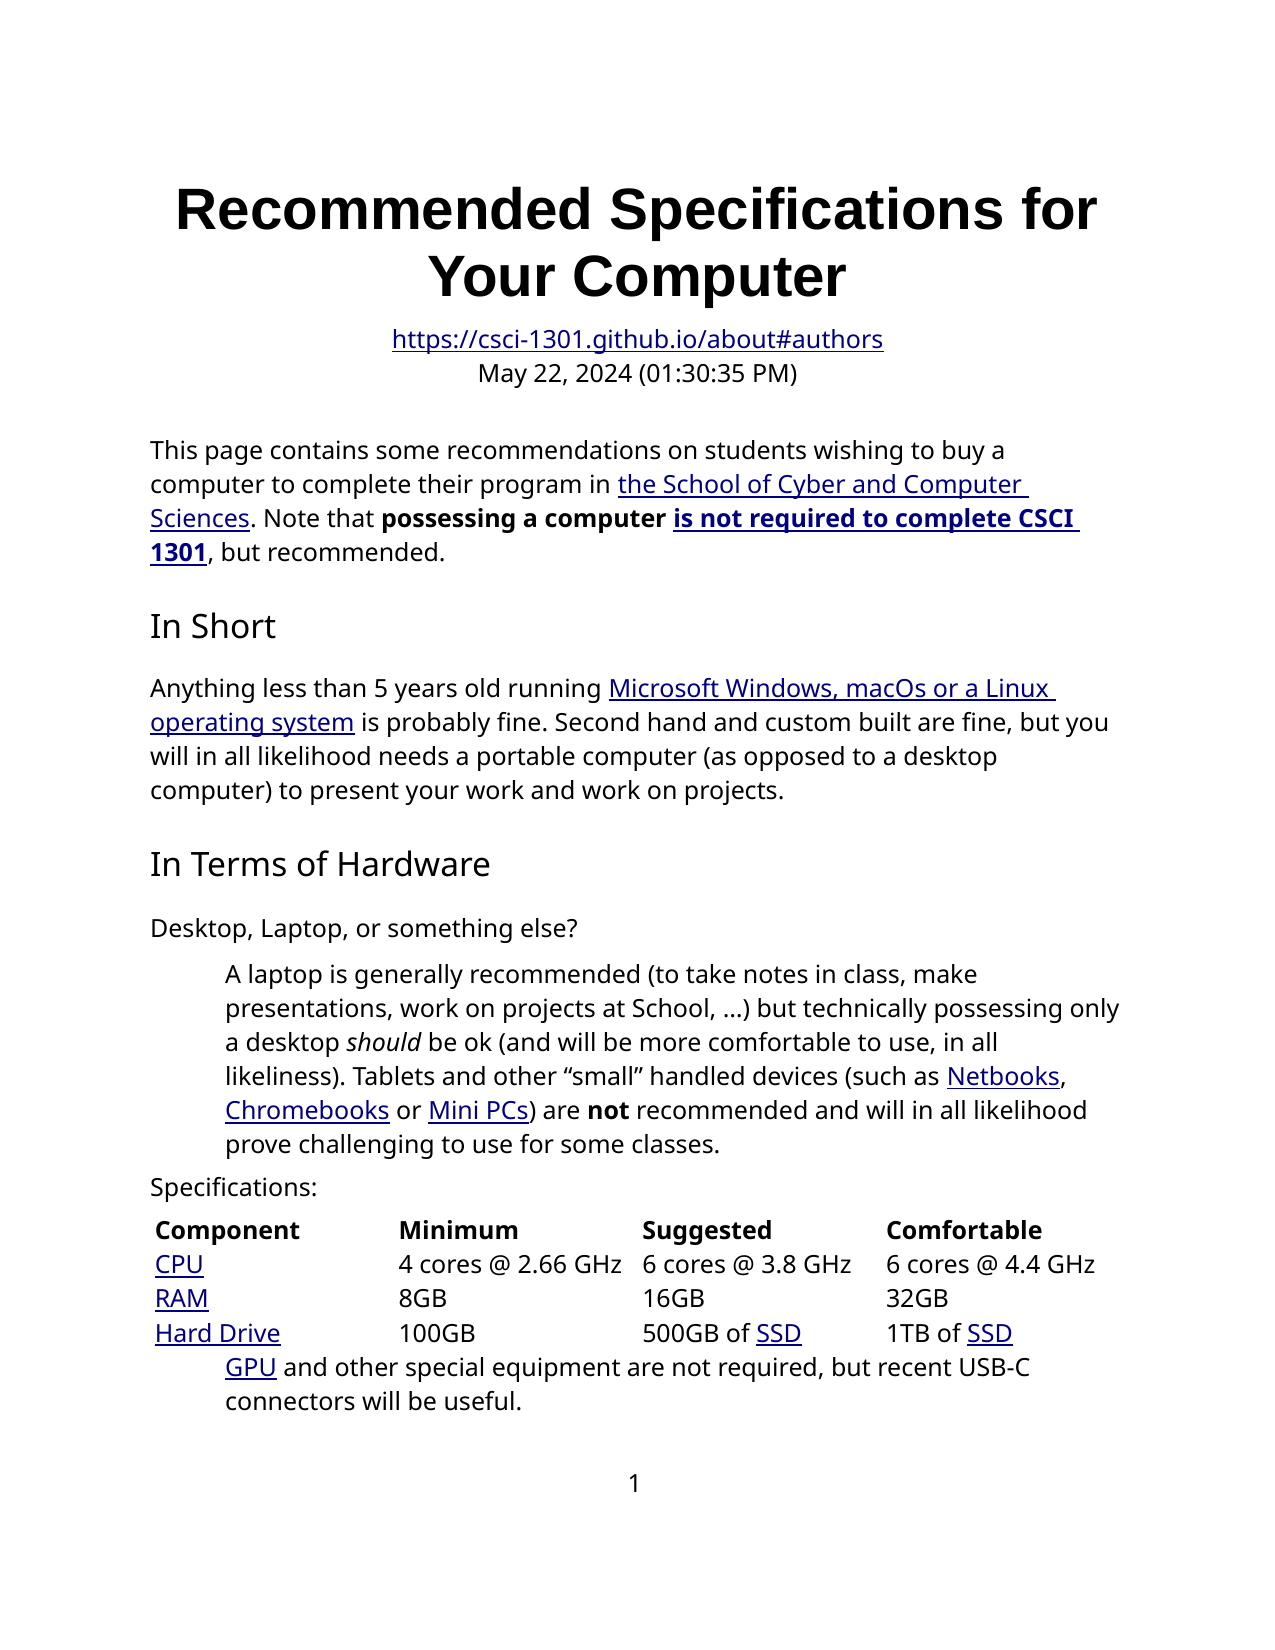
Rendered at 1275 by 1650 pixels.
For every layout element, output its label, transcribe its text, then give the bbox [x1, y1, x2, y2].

table_cell 16GB [638, 1281, 881, 1315]
title Recommended Specifications for Your Computer [150, 175, 1125, 309]
table_cell 6 cores @ 4.4 GHz [881, 1247, 1125, 1281]
table_cell Hard Drive [150, 1315, 394, 1349]
table_cell RAM [150, 1281, 394, 1315]
table_cell 500GB of SSD [638, 1315, 881, 1349]
text This page contains some recommendations on students wishing to buy a computer to complete their program in the School of Cyber and Computer Sciences. Note that possessing a computer is not required to complete CSCI 1301, but recommended. [150, 433, 1125, 569]
table_cell 4 cores @ 2.66 GHz [394, 1247, 637, 1281]
table_header Component [150, 1213, 394, 1247]
text https://csci-1301.github.io/about#authors [150, 322, 1125, 356]
table_header Comfortable [881, 1213, 1125, 1247]
text A laptop is generally recommended (to take notes in class, make presentations, work on projects at School, …) but technically possessing only a desktop should be ok (and will be more comfortable to use, in all likeliness). Tablets and other “small” handled devices (such as Netbooks, Chromebooks or Mini PCs) are not recommended and will in all likelihood prove challenging to use for some classes. [225, 957, 1125, 1161]
table_cell 8GB [394, 1281, 637, 1315]
subtitle In Short [150, 603, 1125, 649]
table_cell CPU [150, 1247, 394, 1281]
text May 22, 2024 (01:30:35 PM) [150, 356, 1125, 390]
text Desktop, Laptop, or something else? [150, 911, 1125, 945]
text Anything less than 5 years old running Microsoft Windows, macOs or a Linux operating system is probably fine. Second hand and custom built are fine, but you will in all likelihood needs a portable computer (as opposed to a desktop computer) to present your work and work on projects. [150, 670, 1125, 806]
table_cell 32GB [881, 1281, 1125, 1315]
subtitle In Terms of Hardware [150, 840, 1125, 886]
table_header Minimum [394, 1213, 637, 1247]
text Specifications: [150, 1170, 1125, 1204]
table_cell 6 cores @ 3.8 GHz [638, 1247, 881, 1281]
table_cell 1TB of SSD [881, 1315, 1125, 1349]
text GPU and other special equipment are not required, but recent USB-C connectors will be useful. [225, 1349, 1125, 1417]
table_header Suggested [638, 1213, 881, 1247]
table_cell 100GB [394, 1315, 637, 1349]
